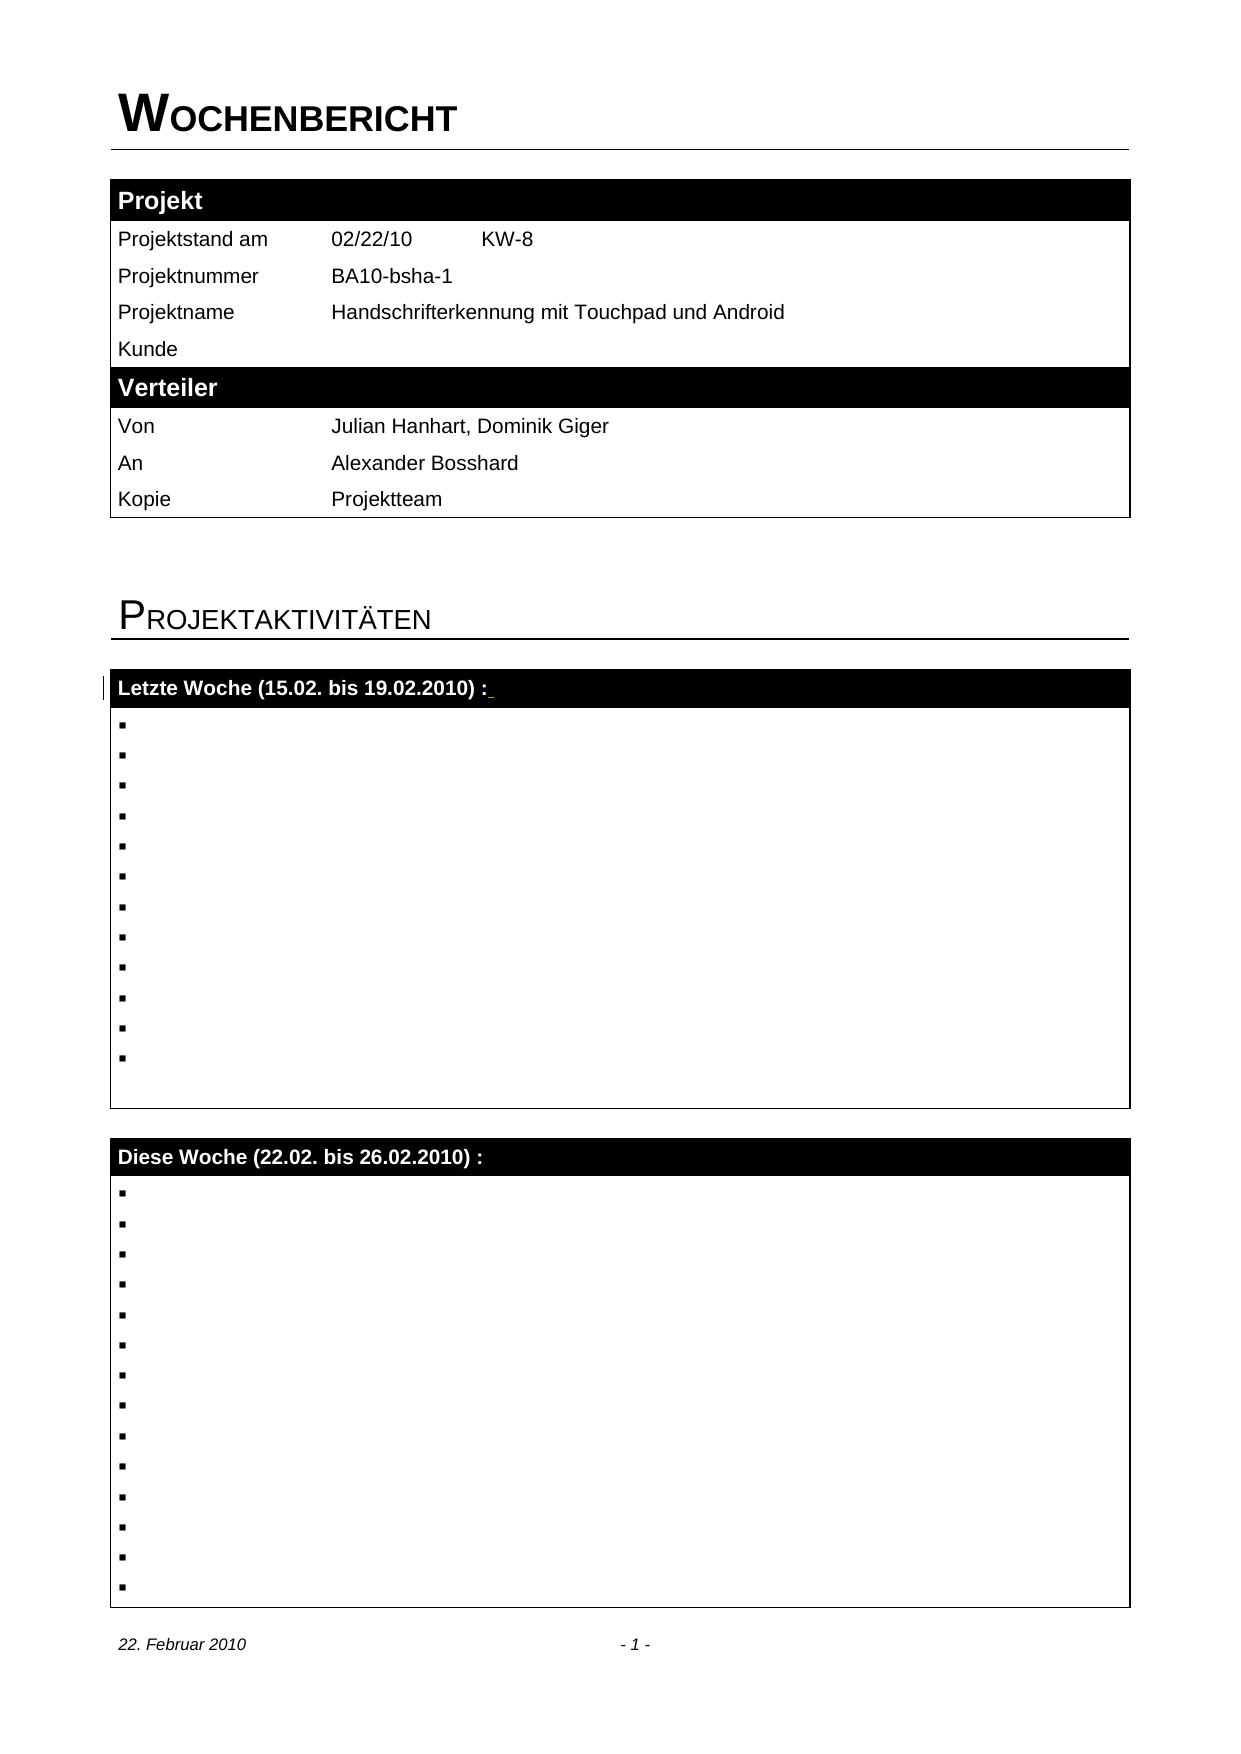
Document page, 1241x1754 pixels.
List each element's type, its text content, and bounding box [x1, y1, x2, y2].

table_header Diese Woche (22.02. bis 26.02.2010) : [111, 1139, 1129, 1175]
table_cell Kopie [111, 481, 324, 517]
table_header Projektaktivitäten [111, 590, 531, 638]
table_cell Projektstand am [111, 221, 324, 257]
table_cell Projektnummer [111, 257, 324, 294]
table_cell [111, 708, 1129, 1108]
table_cell [324, 330, 1129, 367]
table_cell Verteiler [111, 367, 1129, 408]
table_cell [111, 1176, 1129, 1607]
table_cell 22.02.10 [324, 221, 474, 257]
table_header Projekt [111, 180, 1129, 221]
table_cell Projektname [111, 294, 324, 330]
table_cell Handschrifterkennung mit Touchpad und Android [324, 294, 1129, 330]
table_cell Projektteam [324, 481, 1129, 517]
table_cell BA10-bsha-1 [324, 257, 1129, 294]
table_cell Alexander Bosshard [324, 444, 1129, 481]
table_header Letzte Woche (15.02. bis 19.02.2010) : [111, 670, 1129, 706]
table_cell Von [111, 408, 324, 444]
table_header [531, 590, 1129, 638]
table_cell An [111, 444, 324, 481]
table_cell KW-8 [474, 221, 1129, 257]
table_cell Kunde [111, 330, 324, 367]
table_cell Julian Hanhart, Dominik Giger [324, 408, 1129, 444]
